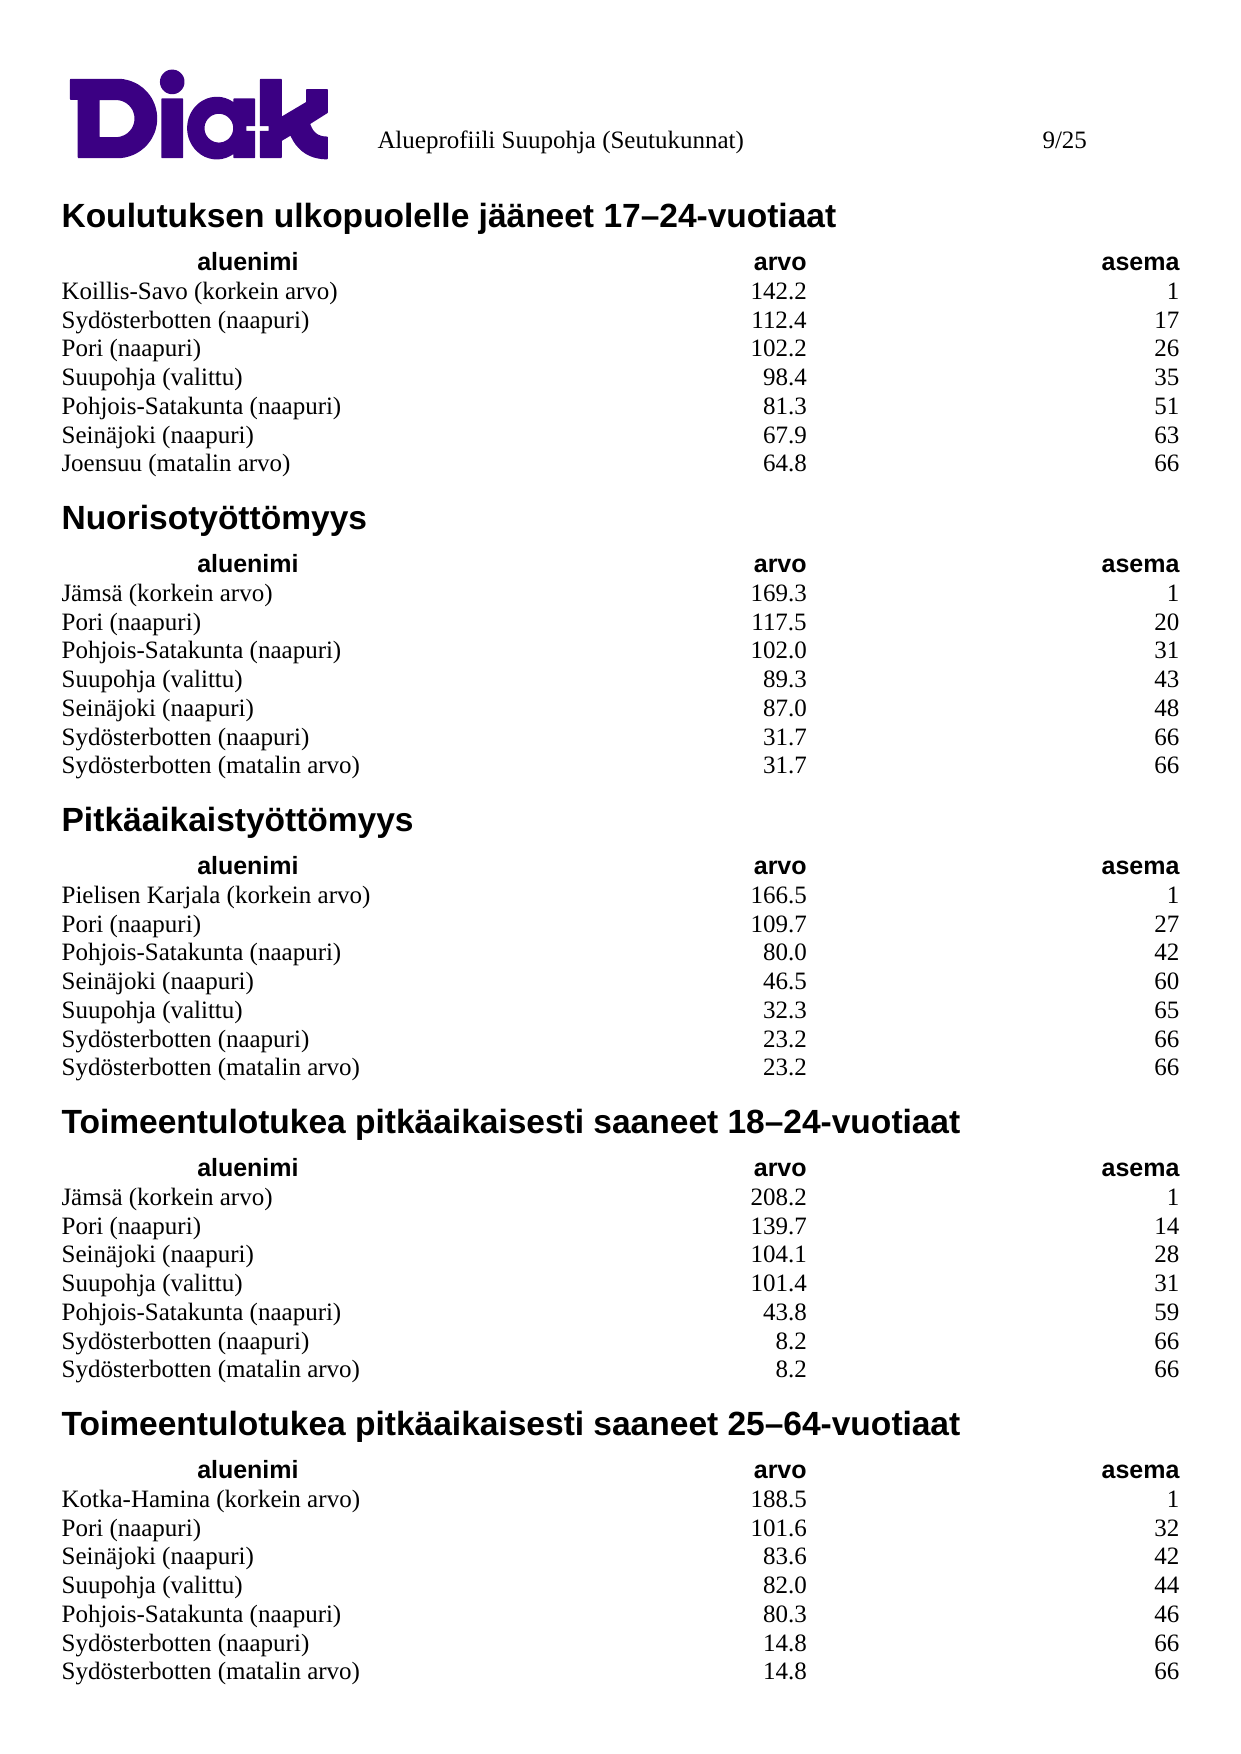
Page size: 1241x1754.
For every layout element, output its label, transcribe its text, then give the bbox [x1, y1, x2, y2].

table_cell Seinäjoki (naapuri) [61, 420, 434, 448]
table_cell Pori (naapuri) [61, 909, 434, 937]
table_cell Pori (naapuri) [61, 607, 434, 636]
table_cell 20 [806, 607, 1179, 636]
table_cell Sydösterbotten (naapuri) [61, 1326, 434, 1354]
table_cell 66 [806, 1053, 1179, 1081]
table_cell Seinäjoki (naapuri) [61, 1541, 434, 1570]
table_cell Suupohja (valittu) [61, 664, 434, 693]
table_cell Suupohja (valittu) [61, 995, 434, 1024]
table_header asema [806, 549, 1179, 578]
table_cell Pori (naapuri) [61, 1513, 434, 1541]
table_cell 80.0 [434, 938, 806, 966]
table_cell 14 [806, 1211, 1179, 1239]
table_cell 32 [806, 1513, 1179, 1541]
table_cell Pohjois-Satakunta (naapuri) [61, 636, 434, 664]
table_cell 42 [806, 938, 1179, 966]
subtitle Pitkäaikaistyöttömyys [61, 800, 1179, 839]
table_header arvo [434, 1455, 806, 1484]
subtitle Toimeentulotukea pitkäaikaisesti saaneet 18–24-vuotiaat [61, 1102, 1179, 1141]
table_cell 166.5 [434, 880, 806, 909]
table_cell Sydösterbotten (naapuri) [61, 722, 434, 751]
table_cell 66 [806, 1326, 1179, 1354]
table_cell 66 [806, 751, 1179, 779]
table_cell Pohjois-Satakunta (naapuri) [61, 1297, 434, 1326]
table_header asema [806, 851, 1179, 880]
table_cell 14.8 [434, 1656, 806, 1685]
table_cell 101.6 [434, 1513, 806, 1541]
table_cell Sydösterbotten (matalin arvo) [61, 1355, 434, 1383]
table_cell 66 [806, 449, 1179, 477]
table_cell 1 [806, 880, 1179, 909]
table_cell Jämsä (korkein arvo) [61, 1182, 434, 1211]
table_cell 8.2 [434, 1355, 806, 1383]
table_cell 31 [806, 636, 1179, 664]
table_cell 208.2 [434, 1182, 806, 1211]
table_header aluenimi [61, 1455, 434, 1484]
table_cell 23.2 [434, 1024, 806, 1052]
table_cell Seinäjoki (naapuri) [61, 693, 434, 722]
subtitle Toimeentulotukea pitkäaikaisesti saaneet 25–64-vuotiaat [61, 1404, 1179, 1443]
table_cell 89.3 [434, 664, 806, 693]
table_cell Pohjois-Satakunta (naapuri) [61, 1599, 434, 1628]
subtitle Koulutuksen ulkopuolelle jääneet 17–24-vuotiaat [61, 196, 1179, 235]
table_cell 142.2 [434, 276, 806, 305]
table_cell 60 [806, 966, 1179, 995]
table_cell 104.1 [434, 1240, 806, 1268]
table_cell 102.0 [434, 636, 806, 664]
table_header aluenimi [61, 549, 434, 578]
table_header arvo [434, 247, 806, 276]
table_cell Sydösterbotten (naapuri) [61, 1628, 434, 1656]
table_header asema [806, 247, 1179, 276]
table_header aluenimi [61, 247, 434, 276]
table_cell 83.6 [434, 1541, 806, 1570]
table_cell 23.2 [434, 1053, 806, 1081]
table_cell 43.8 [434, 1297, 806, 1326]
table_cell 1 [806, 1484, 1179, 1513]
table_cell 81.3 [434, 391, 806, 420]
table_cell 66 [806, 1024, 1179, 1052]
table_cell Suupohja (valittu) [61, 1570, 434, 1599]
table_cell 64.8 [434, 449, 806, 477]
table_header aluenimi [61, 851, 434, 880]
table_cell 66 [806, 1628, 1179, 1656]
table_cell Seinäjoki (naapuri) [61, 1240, 434, 1268]
table_cell Suupohja (valittu) [61, 362, 434, 391]
table_cell 80.3 [434, 1599, 806, 1628]
table_cell 1 [806, 276, 1179, 305]
table_cell Sydösterbotten (matalin arvo) [61, 1053, 434, 1081]
table_cell Sydösterbotten (matalin arvo) [61, 751, 434, 779]
table_cell 112.4 [434, 305, 806, 333]
table_cell 102.2 [434, 334, 806, 362]
table_cell 17 [806, 305, 1179, 333]
table_cell 1 [806, 578, 1179, 607]
table_cell 66 [806, 1656, 1179, 1685]
table_cell 46.5 [434, 966, 806, 995]
table_cell 31 [806, 1268, 1179, 1297]
table_cell Sydösterbotten (naapuri) [61, 1024, 434, 1052]
table_cell Pori (naapuri) [61, 1211, 434, 1239]
table_cell 169.3 [434, 578, 806, 607]
table_header asema [806, 1455, 1179, 1484]
table_cell Sydösterbotten (naapuri) [61, 305, 434, 333]
table_cell 66 [806, 722, 1179, 751]
table_cell 48 [806, 693, 1179, 722]
table_cell 46 [806, 1599, 1179, 1628]
table_cell 139.7 [434, 1211, 806, 1239]
table_header arvo [434, 1153, 806, 1182]
table_cell 28 [806, 1240, 1179, 1268]
table_cell 117.5 [434, 607, 806, 636]
table_cell Pielisen Karjala (korkein arvo) [61, 880, 434, 909]
table_header arvo [434, 549, 806, 578]
table_cell 63 [806, 420, 1179, 448]
table_cell 42 [806, 1541, 1179, 1570]
table_cell 65 [806, 995, 1179, 1024]
table_cell Suupohja (valittu) [61, 1268, 434, 1297]
table_cell 51 [806, 391, 1179, 420]
table_cell 14.8 [434, 1628, 806, 1656]
table_cell Kotka-Hamina (korkein arvo) [61, 1484, 434, 1513]
table_cell 8.2 [434, 1326, 806, 1354]
table_header aluenimi [61, 1153, 434, 1182]
table_cell Joensuu (matalin arvo) [61, 449, 434, 477]
table_cell Koillis-Savo (korkein arvo) [61, 276, 434, 305]
table_cell 66 [806, 1355, 1179, 1383]
table_cell 35 [806, 362, 1179, 391]
table_cell 26 [806, 334, 1179, 362]
table_cell 32.3 [434, 995, 806, 1024]
table_header arvo [434, 851, 806, 880]
table_cell 59 [806, 1297, 1179, 1326]
subtitle Nuorisotyöttömyys [61, 498, 1179, 537]
table_cell 31.7 [434, 722, 806, 751]
table_cell 27 [806, 909, 1179, 937]
table_cell 82.0 [434, 1570, 806, 1599]
table_cell 67.9 [434, 420, 806, 448]
table_cell 87.0 [434, 693, 806, 722]
table_header asema [806, 1153, 1179, 1182]
table_cell 1 [806, 1182, 1179, 1211]
table_cell Jämsä (korkein arvo) [61, 578, 434, 607]
table_cell Pohjois-Satakunta (naapuri) [61, 938, 434, 966]
table_cell Pori (naapuri) [61, 334, 434, 362]
table_cell Sydösterbotten (matalin arvo) [61, 1656, 434, 1685]
table_cell 31.7 [434, 751, 806, 779]
table_cell 109.7 [434, 909, 806, 937]
table_cell 44 [806, 1570, 1179, 1599]
table_cell Seinäjoki (naapuri) [61, 966, 434, 995]
table_cell 43 [806, 664, 1179, 693]
table_cell 188.5 [434, 1484, 806, 1513]
table_cell Pohjois-Satakunta (naapuri) [61, 391, 434, 420]
table_cell 98.4 [434, 362, 806, 391]
table_cell 101.4 [434, 1268, 806, 1297]
